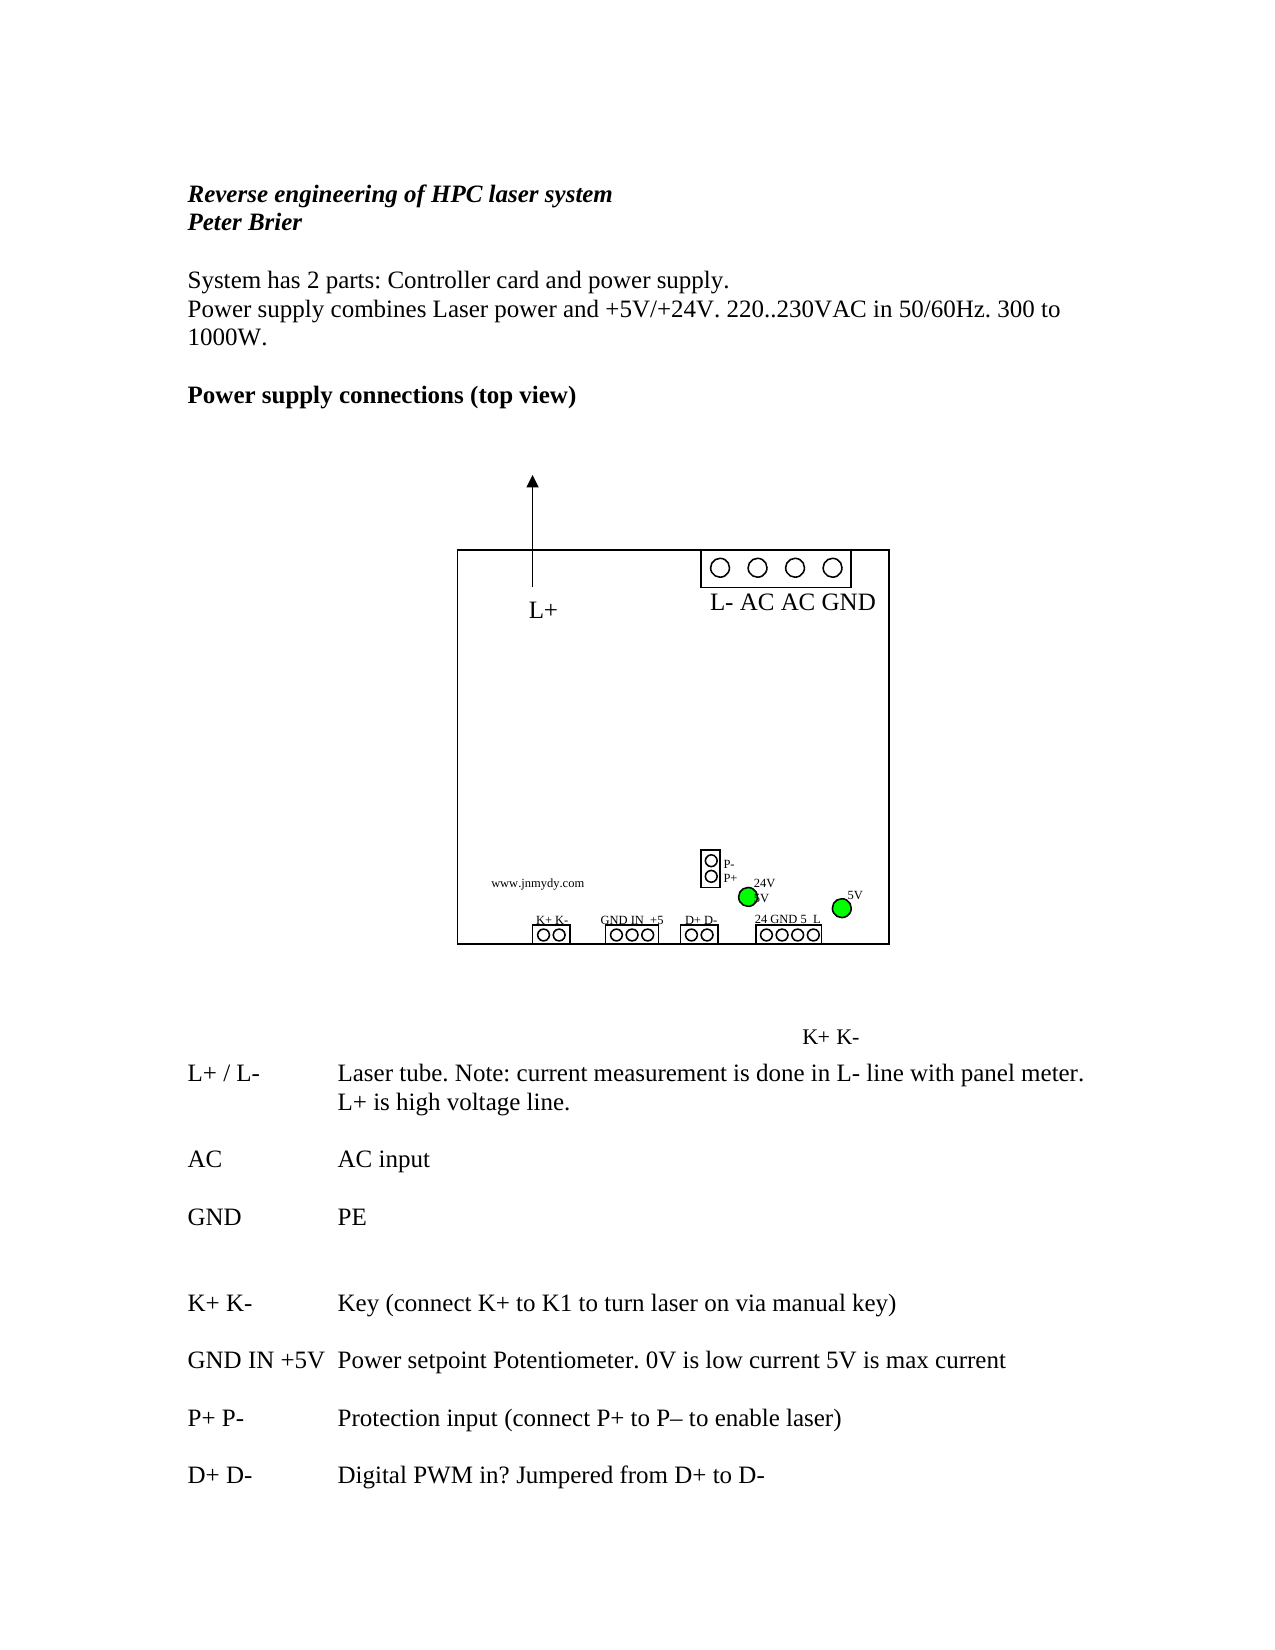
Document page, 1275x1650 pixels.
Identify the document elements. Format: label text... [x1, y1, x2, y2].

text K+ K- Key (connect K+ to K1 to turn laser on via manual key) [187, 1288, 1087, 1317]
text Reverse engineering of HPC laser system [187, 179, 1087, 207]
text Peter Brier [187, 207, 1087, 236]
text AC AC input [187, 1144, 1087, 1173]
text GND IN +5V Power setpoint Potentiometer. 0V is low current 5V is max current [187, 1345, 1087, 1374]
text Power supply combines Laser power and +5V/+24V. 220..230VAC in 50/60Hz. 300 to 1000W. [187, 294, 1087, 351]
text L+ / L- Laser tube. Note: current measurement is done in L- line with panel meter. [187, 1058, 1087, 1087]
text GND PE [187, 1202, 1087, 1230]
text D+ D- Digital PWM in? Jumpered from D+ to D- [187, 1460, 1087, 1489]
text System has 2 parts: Controller card and power supply. [187, 265, 1087, 294]
text Power supply connections (top view) [187, 380, 1087, 409]
text P+ P- Protection input (connect P+ to P– to enable laser) [187, 1403, 1087, 1432]
text L+ is high voltage line. [187, 1087, 1087, 1115]
